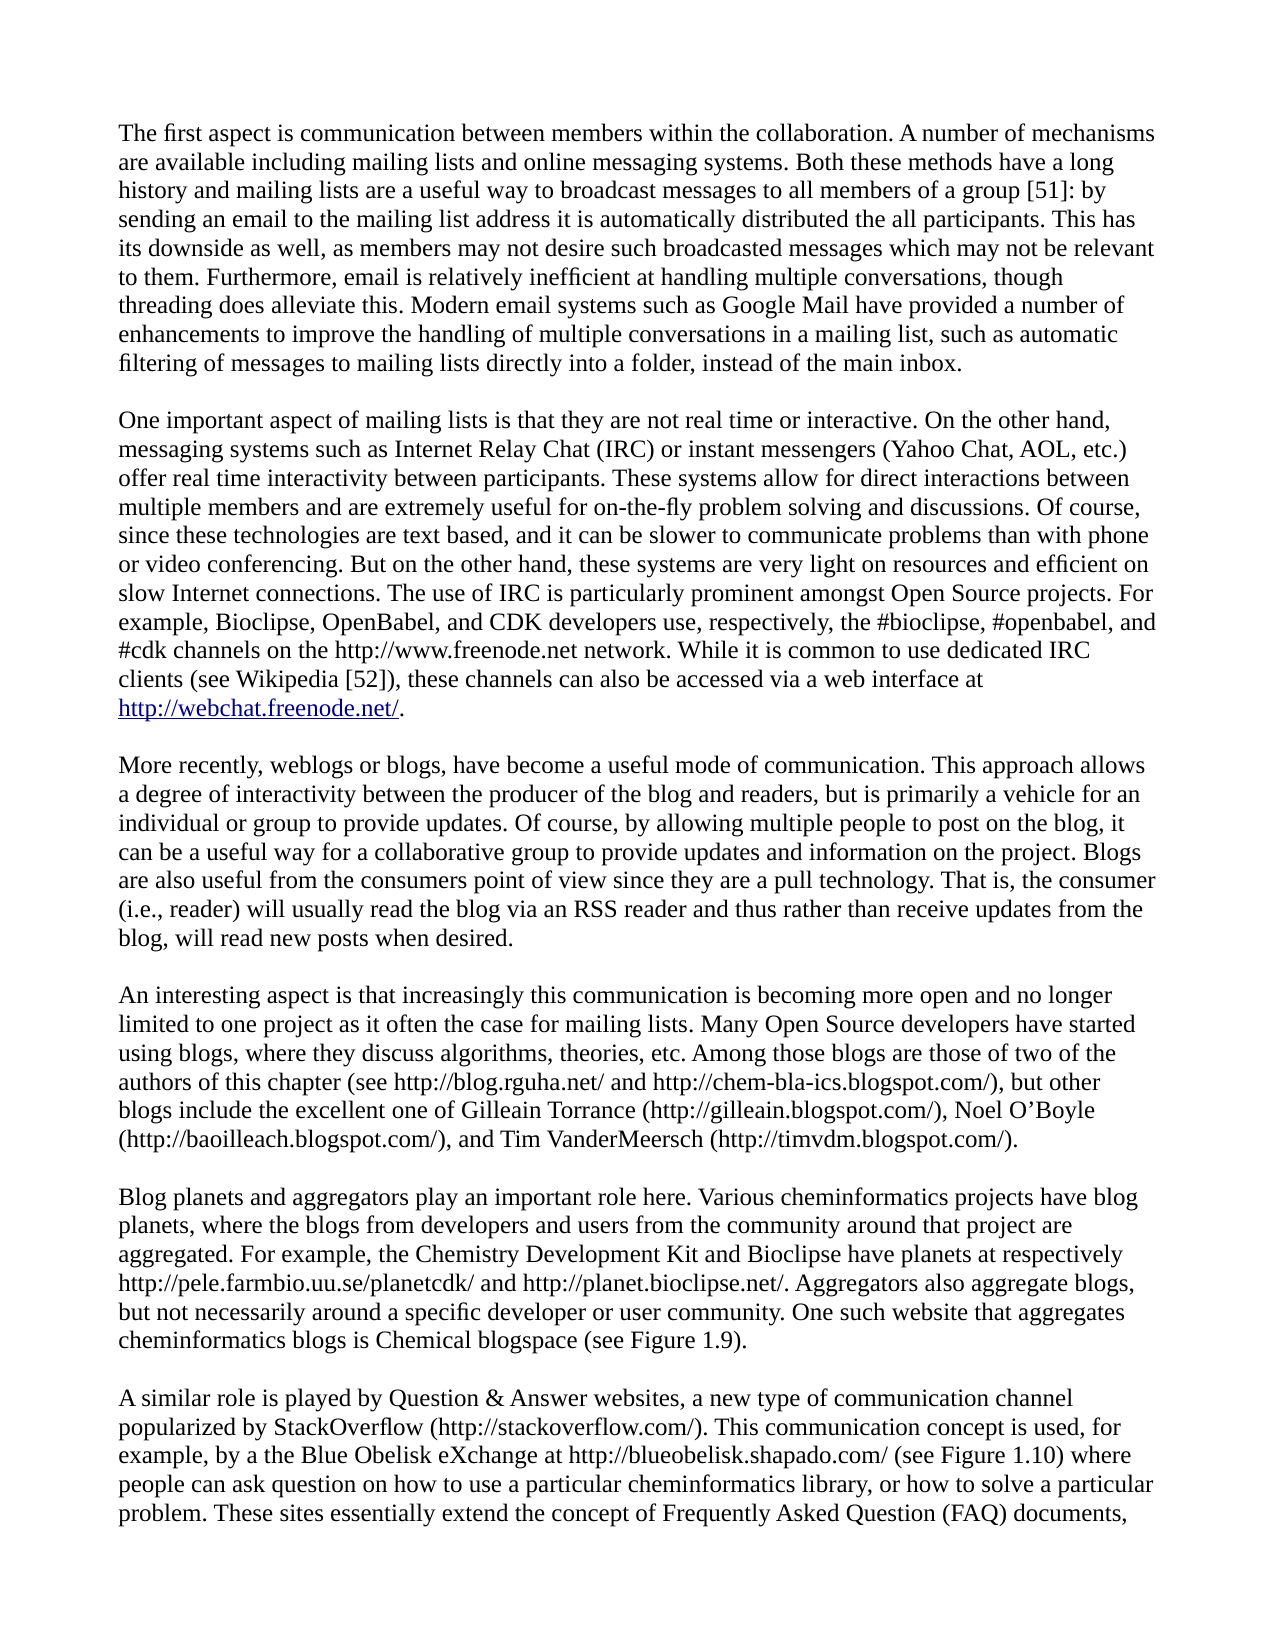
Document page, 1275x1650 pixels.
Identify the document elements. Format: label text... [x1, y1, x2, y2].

text A similar role is played by Question & Answer websites, a new type of communication channel popularized by StackOverﬂow (http://stackoverflow.com/). This communication concept is used, for example, by a the Blue Obelisk eXchange at http://blueobelisk.shapado.com/ (see Figure 1.10) where [118, 1383, 1157, 1469]
text An interesting aspect is that increasingly this communication is becoming more open and no longer limited to one project as it often the case for mailing lists. Many Open Source developers have started using blogs, where they discuss algorithms, theories, etc. Among those blogs are those of two of the authors of this chapter (see http://blog.rguha.net/ and http://chem-bla-ics.blogspot.com/), but other blogs include the excellent one of Gilleain Torrance (http://gilleain.blogspot.com/), Noel O’Boyle (http://baoilleach.blogspot.com/), and Tim VanderMeersch (http://timvdm.blogspot.com/). [118, 981, 1157, 1153]
text More recently, weblogs or blogs, have become a useful mode of communication. This approach allows a degree of interactivity between the producer of the blog and readers, but is primarily a vehicle for an individual or group to provide updates. Of course, by allowing multiple people to post on the blog, it can be a useful way for a collaborative group to provide updates and information on the project. Blogs are also useful from the consumers point of view since they are a pull technology. That is, the consumer (i.e., reader) will usually read the blog via an RSS reader and thus rather than receive updates from the blog, will read new posts when desired. [118, 751, 1157, 952]
text One important aspect of mailing lists is that they are not real time or interactive. On the other hand, messaging systems such as Internet Relay Chat (IRC) or instant messengers (Yahoo Chat, AOL, etc.) offer real time interactivity between participants. These systems allow for direct interactions between multiple members and are extremely useful for on-the-ﬂy problem solving and discussions. Of course, since these technologies are text based, and it can be slower to communicate problems than with phone or video conferencing. But on the other hand, these systems are very light on resources and efﬁcient on slow Internet connections. The use of IRC is particularly prominent amongst Open Source projects. For example, Bioclipse, OpenBabel, and CDK developers use, respectively, the #bioclipse, #openbabel, and #cdk channels on the http://www.freenode.net network. While it is common to use dedicated IRC clients (see Wikipedia [52]), these channels can also be accessed via a web interface at http://webchat.freenode.net/. [118, 406, 1157, 722]
text Blog planets and aggregators play an important role here. Various cheminformatics projects have blog planets, where the blogs from developers and users from the community around that project are aggregated. For example, the Chemistry Development Kit and Bioclipse have planets at respectively http://pele.farmbio.uu.se/planetcdk/ and http://planet.bioclipse.net/. Aggregators also aggregate blogs, but not necessarily around a speciﬁc developer or user community. One such website that aggregates cheminformatics blogs is Chemical blogspace (see Figure 1.9). [118, 1182, 1157, 1354]
text people can ask question on how to use a particular cheminformatics library, or how to solve a particular problem. These sites essentially extend the concept of Frequently Asked Question (FAQ) documents, [118, 1469, 1157, 1527]
text The ﬁrst aspect is communication between members within the collaboration. A number of mechanisms are available including mailing lists and online messaging systems. Both these methods have a long history and mailing lists are a useful way to broadcast messages to all members of a group [51]: by sending an email to the mailing list address it is automatically distributed the all participants. This has its downside as well, as members may not desire such broadcasted messages which may not be relevant to them. Furthermore, email is relatively inefﬁcient at handling multiple conversations, though threading does alleviate this. Modern email systems such as Google Mail have provided a number of enhancements to improve the handling of multiple conversations in a mailing list, such as automatic ﬁltering of messages to mailing lists directly into a folder, instead of the main inbox. [118, 118, 1157, 377]
